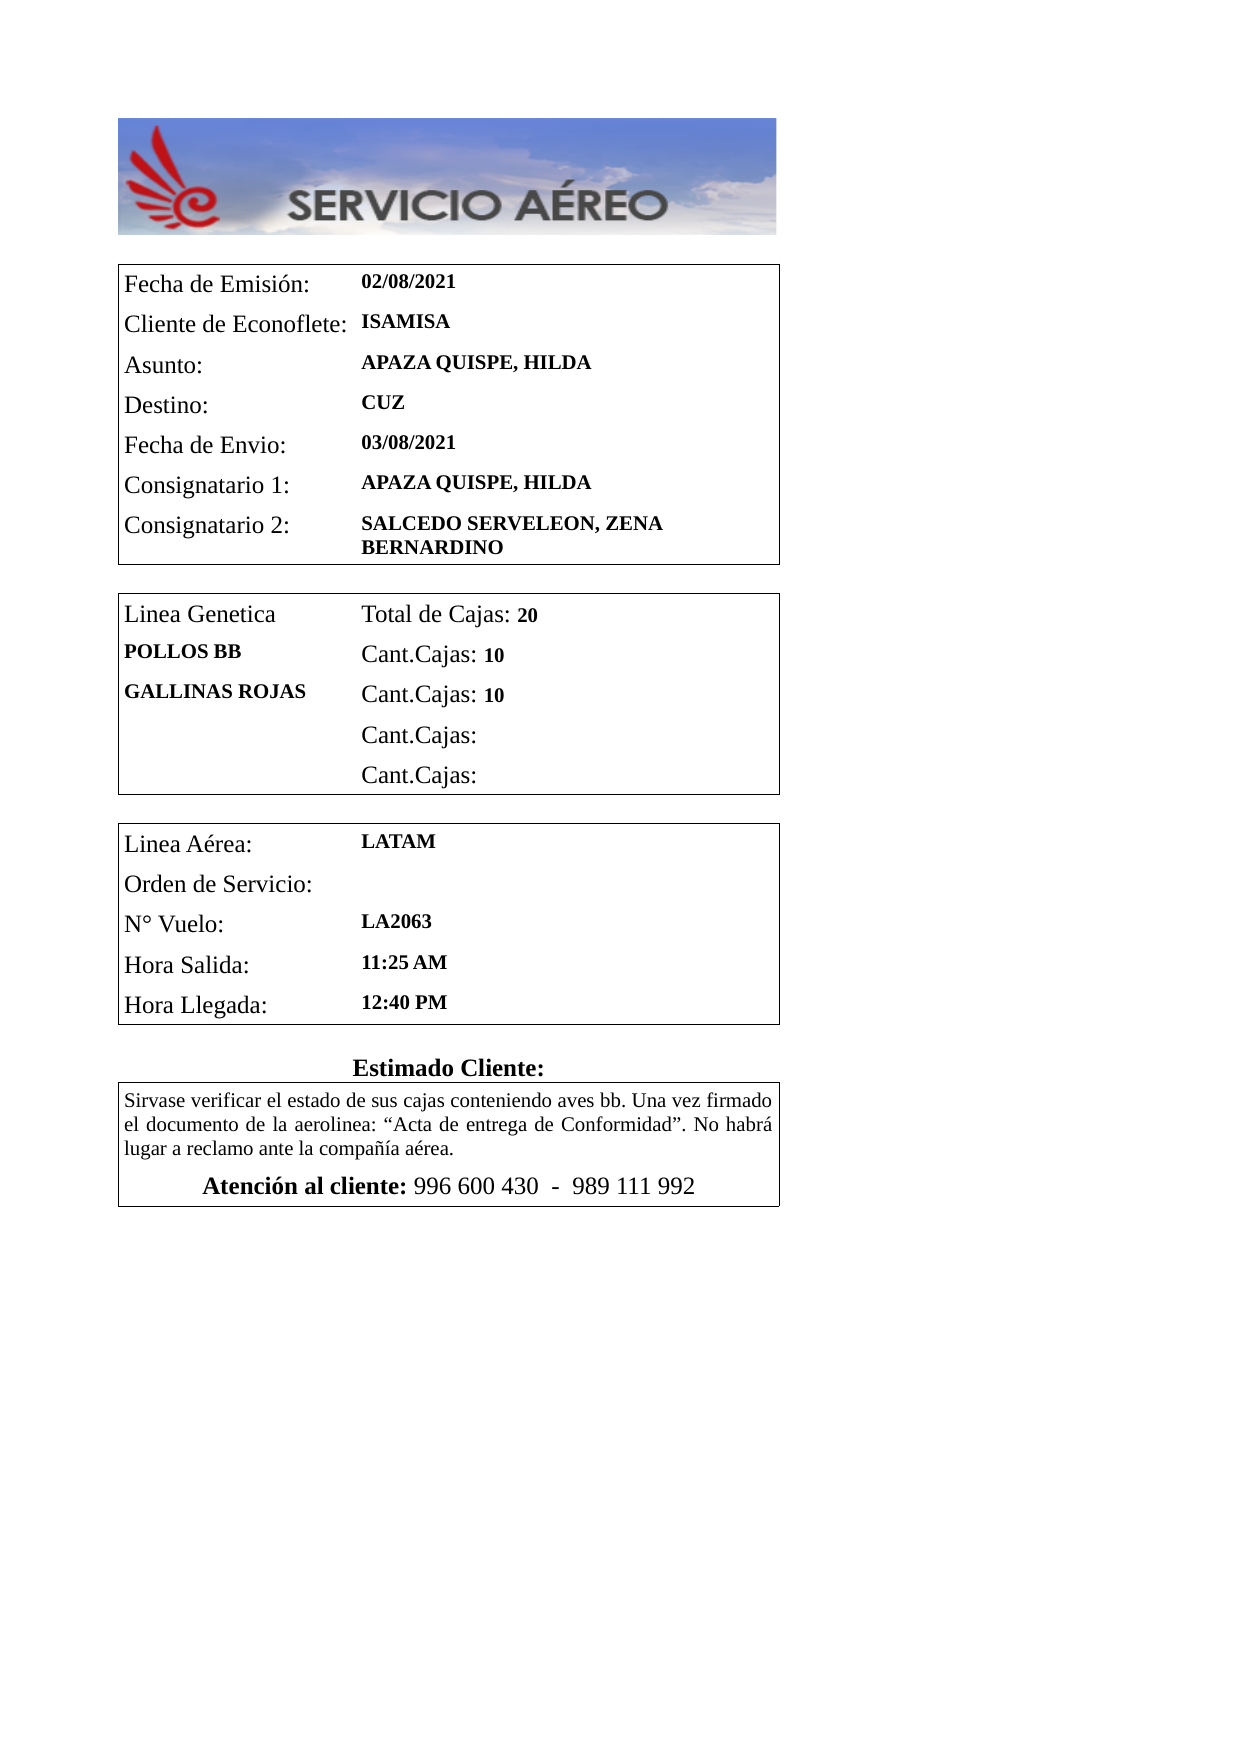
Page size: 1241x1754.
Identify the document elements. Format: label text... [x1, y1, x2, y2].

table_cell SALCEDO SERVELEON, ZENA BERNARDINO [356, 505, 779, 564]
table_cell Cant.Cajas: [356, 754, 779, 794]
table_cell [118, 565, 356, 593]
table_cell 12:40 PM [356, 984, 779, 1024]
table_cell [356, 864, 779, 904]
table_cell Atención al cliente: 996 600 430 - 989 111 992 [119, 1166, 779, 1206]
table_cell Hora Llegada: [119, 984, 356, 1024]
table_cell Total de Cajas: 20 [356, 594, 779, 633]
table_cell LA2063 [356, 904, 779, 944]
table_cell [356, 795, 779, 823]
table_cell [119, 754, 356, 794]
table_cell GALLINAS ROJAS [119, 674, 356, 714]
table_cell ISAMISA [356, 304, 779, 344]
table_cell APAZA QUISPE, HILDA [356, 465, 779, 505]
table_cell Orden de Servicio: [119, 864, 356, 904]
table_cell 11:25 AM [356, 944, 779, 984]
table_cell 03/08/2021 [356, 424, 779, 464]
table_cell Estimado Cliente: [118, 1025, 779, 1082]
table_header 02/08/2021 [356, 265, 779, 304]
table_cell [119, 714, 356, 754]
table_cell Consignatario 2: [119, 505, 356, 564]
table_cell Linea Genetica [119, 594, 356, 633]
table_cell Sirvase verificar el estado de sus cajas conteniendo aves bb. Una vez firmado el documento de la aerolinea: “Acta de entrega de Conformidad”. No habrá lugar a reclamo ante la compañía aérea. [119, 1083, 779, 1166]
table_cell [118, 795, 356, 823]
table_cell CUZ [356, 384, 779, 424]
table_cell Destino: [119, 384, 356, 424]
table_cell Asunto: [119, 344, 356, 384]
table_cell Fecha de Envio: [119, 424, 356, 464]
table_cell POLLOS BB [119, 634, 356, 674]
table_cell APAZA QUISPE, HILDA [356, 344, 779, 384]
table_cell Consignatario 1: [119, 465, 356, 505]
table_cell Hora Salida: [119, 944, 356, 984]
table_cell N° Vuelo: [119, 904, 356, 944]
table_cell Cant.Cajas: 10 [356, 634, 779, 674]
table_cell Cant.Cajas: 10 [356, 674, 779, 714]
table_cell Cliente de Econoflete: [119, 304, 356, 344]
table_header Fecha de Emisión: [119, 265, 356, 304]
table_cell [356, 565, 779, 593]
table_cell Linea Aérea: [119, 824, 356, 863]
table_cell LATAM [356, 824, 779, 863]
table_cell Cant.Cajas: [356, 714, 779, 754]
picture [118, 118, 777, 235]
